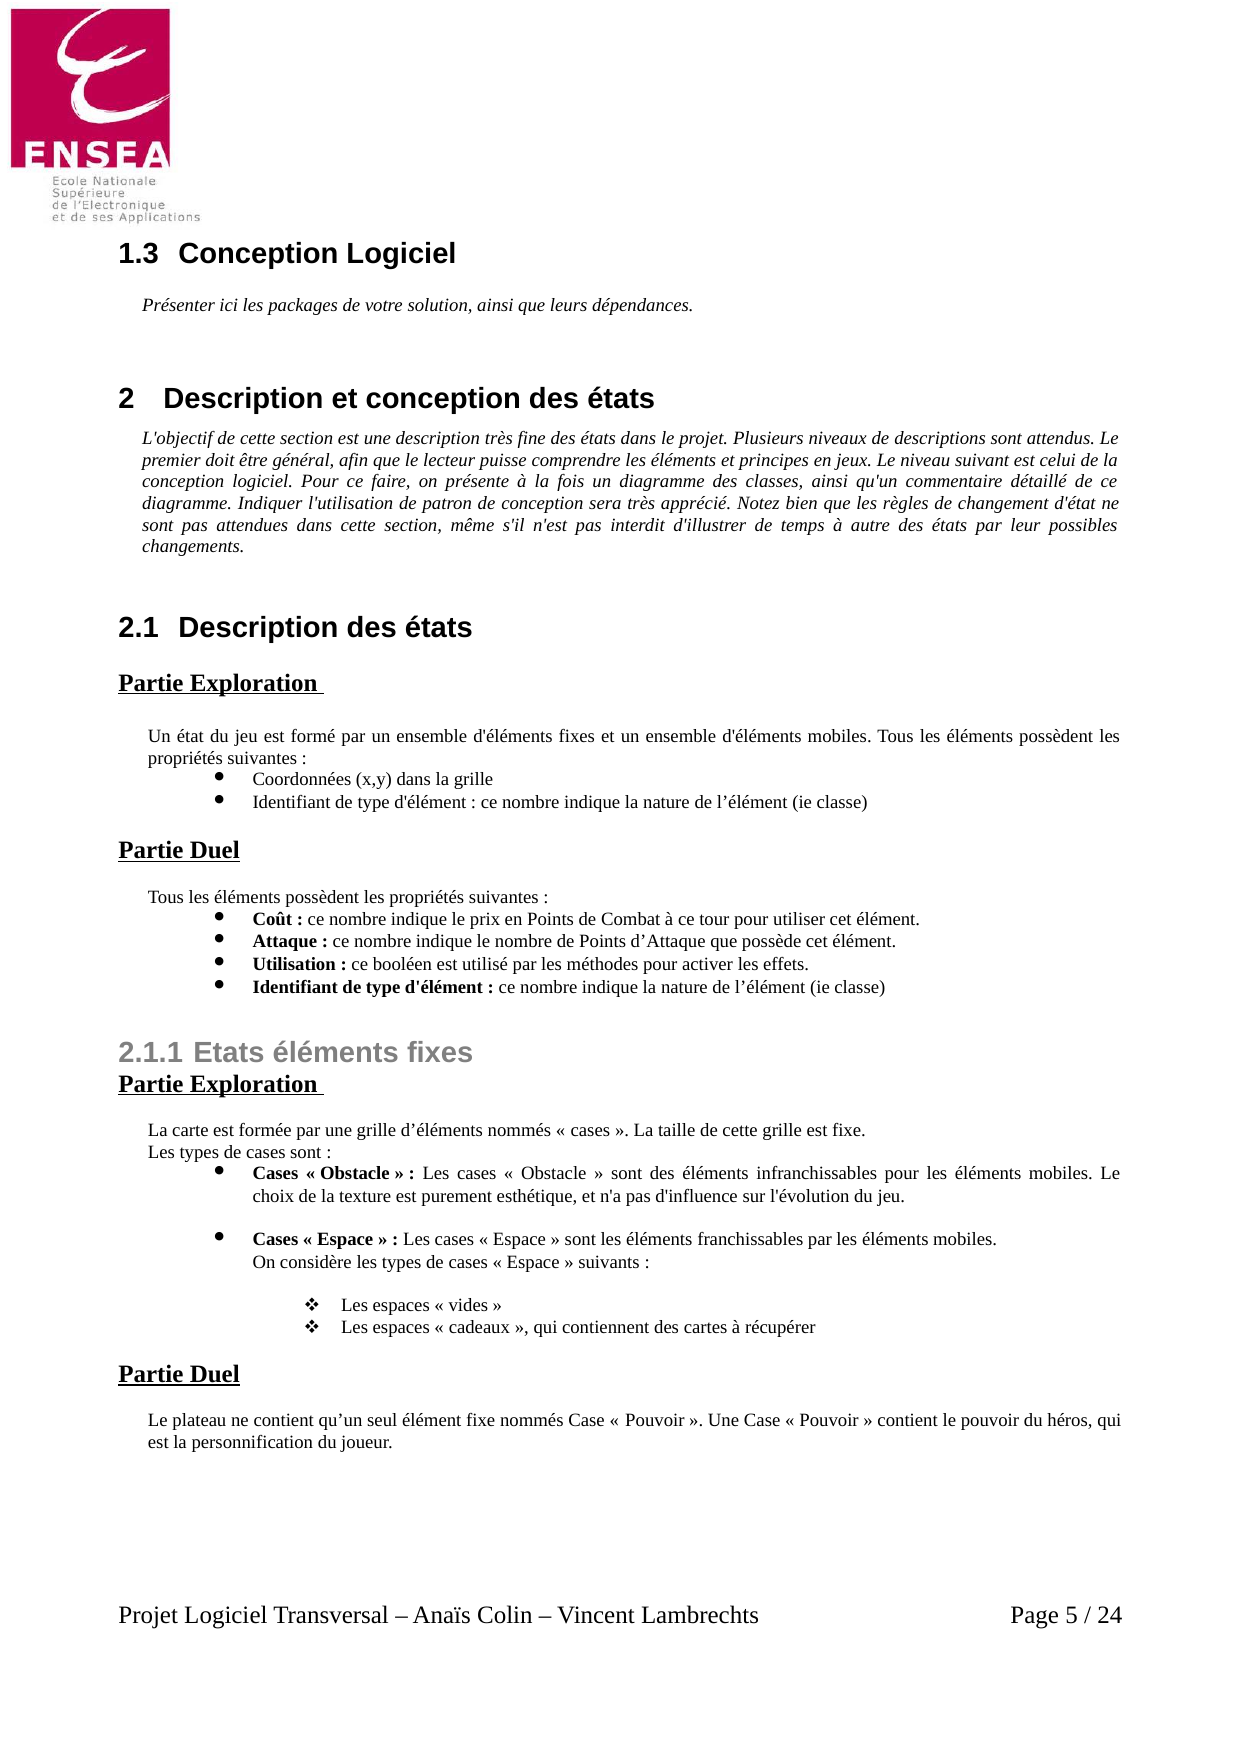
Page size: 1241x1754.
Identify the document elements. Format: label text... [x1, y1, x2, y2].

text La carte est formée par une grille d’éléments nommés « cases ». La taille de cette grille est fixe. [148, 1119, 1122, 1141]
text Présenter ici les packages de votre solution, ainsi que leurs dépendances. [142, 293, 1122, 315]
list Identifiant de type d'élément : ce nombre indique la nature de l’élément (ie classe) [215, 791, 1122, 814]
text On considère les types de cases « Espace » suivants : [178, 1251, 1122, 1273]
text Un état du jeu est formé par un ensemble d'éléments fixes et un ensemble d'éléments mobiles. Tous les éléments possèdent les propriétés suivantes : [148, 725, 1122, 768]
text Les types de cases sont : [148, 1141, 1122, 1162]
list Attaque : ce nombre indique le nombre de Points d’Attaque que possède cet élément. [215, 930, 1122, 953]
list Les espaces « cadeaux », qui contiennent des cartes à récupérer [303, 1316, 1122, 1337]
text Tous les éléments possèdent les propriétés suivantes : [148, 886, 1122, 907]
text Partie Duel [118, 836, 1122, 864]
text Partie Exploration [118, 668, 1122, 696]
text L'objectif de cette section est une description très fine des états dans le projet. Plusieurs niveaux de descriptions sont attendus. Le premier doit être général, afin que le lecteur puisse comprendre les éléments et principes en jeux. Le niveau suivant est celui de la conception logiciel. Pour ce faire, on présente à la fois un diagramme des classes, ainsi qu'un commentaire détaillé de ce diagramme. Indiquer l'utilisation de patron de conception sera très apprécié. Notez bien que les règles de changement d'état ne sont pas attendues dans cette section, même s'il n'est pas interdit d'illustrer de temps à autre des états par leur possibles changements. [142, 427, 1122, 557]
subtitle Conception Logiciel [118, 236, 1122, 270]
list Coût : ce nombre indique le prix en Points de Combat à ce tour pour utiliser cet élément. [215, 907, 1122, 930]
list Identifiant de type d'élément : ce nombre indique la nature de l’élément (ie classe) [215, 976, 1122, 999]
list Les espaces « vides » [303, 1294, 1122, 1316]
list Utilisation : ce booléen est utilisé par les méthodes pour activer les effets. [215, 953, 1122, 976]
text Partie Exploration [118, 1069, 1122, 1098]
list Cases « Obstacle » : Les cases « Obstacle » sont des éléments infranchissables pour les éléments mobiles. Le choix de la texture est purement esthétique, et n'a pas d'influence sur l'évolution du jeu. [215, 1162, 1122, 1207]
list Coordonnées (x,y) dans la grille [215, 768, 1122, 791]
subtitle Description des états [118, 610, 1122, 644]
text Partie Duel [118, 1359, 1122, 1388]
text Le plateau ne contient qu’un seul élément fixe nommés Case « Pouvoir ». Une Case « Pouvoir » contient le pouvoir du héros, qui est la personnification du joueur. [148, 1409, 1122, 1452]
subtitle Description et conception des états [118, 381, 1122, 415]
subtitle Etats éléments fixes [118, 1035, 1122, 1069]
list Cases « Espace » : Les cases « Espace » sont les éléments franchissables par les éléments mobiles. [215, 1228, 1122, 1251]
